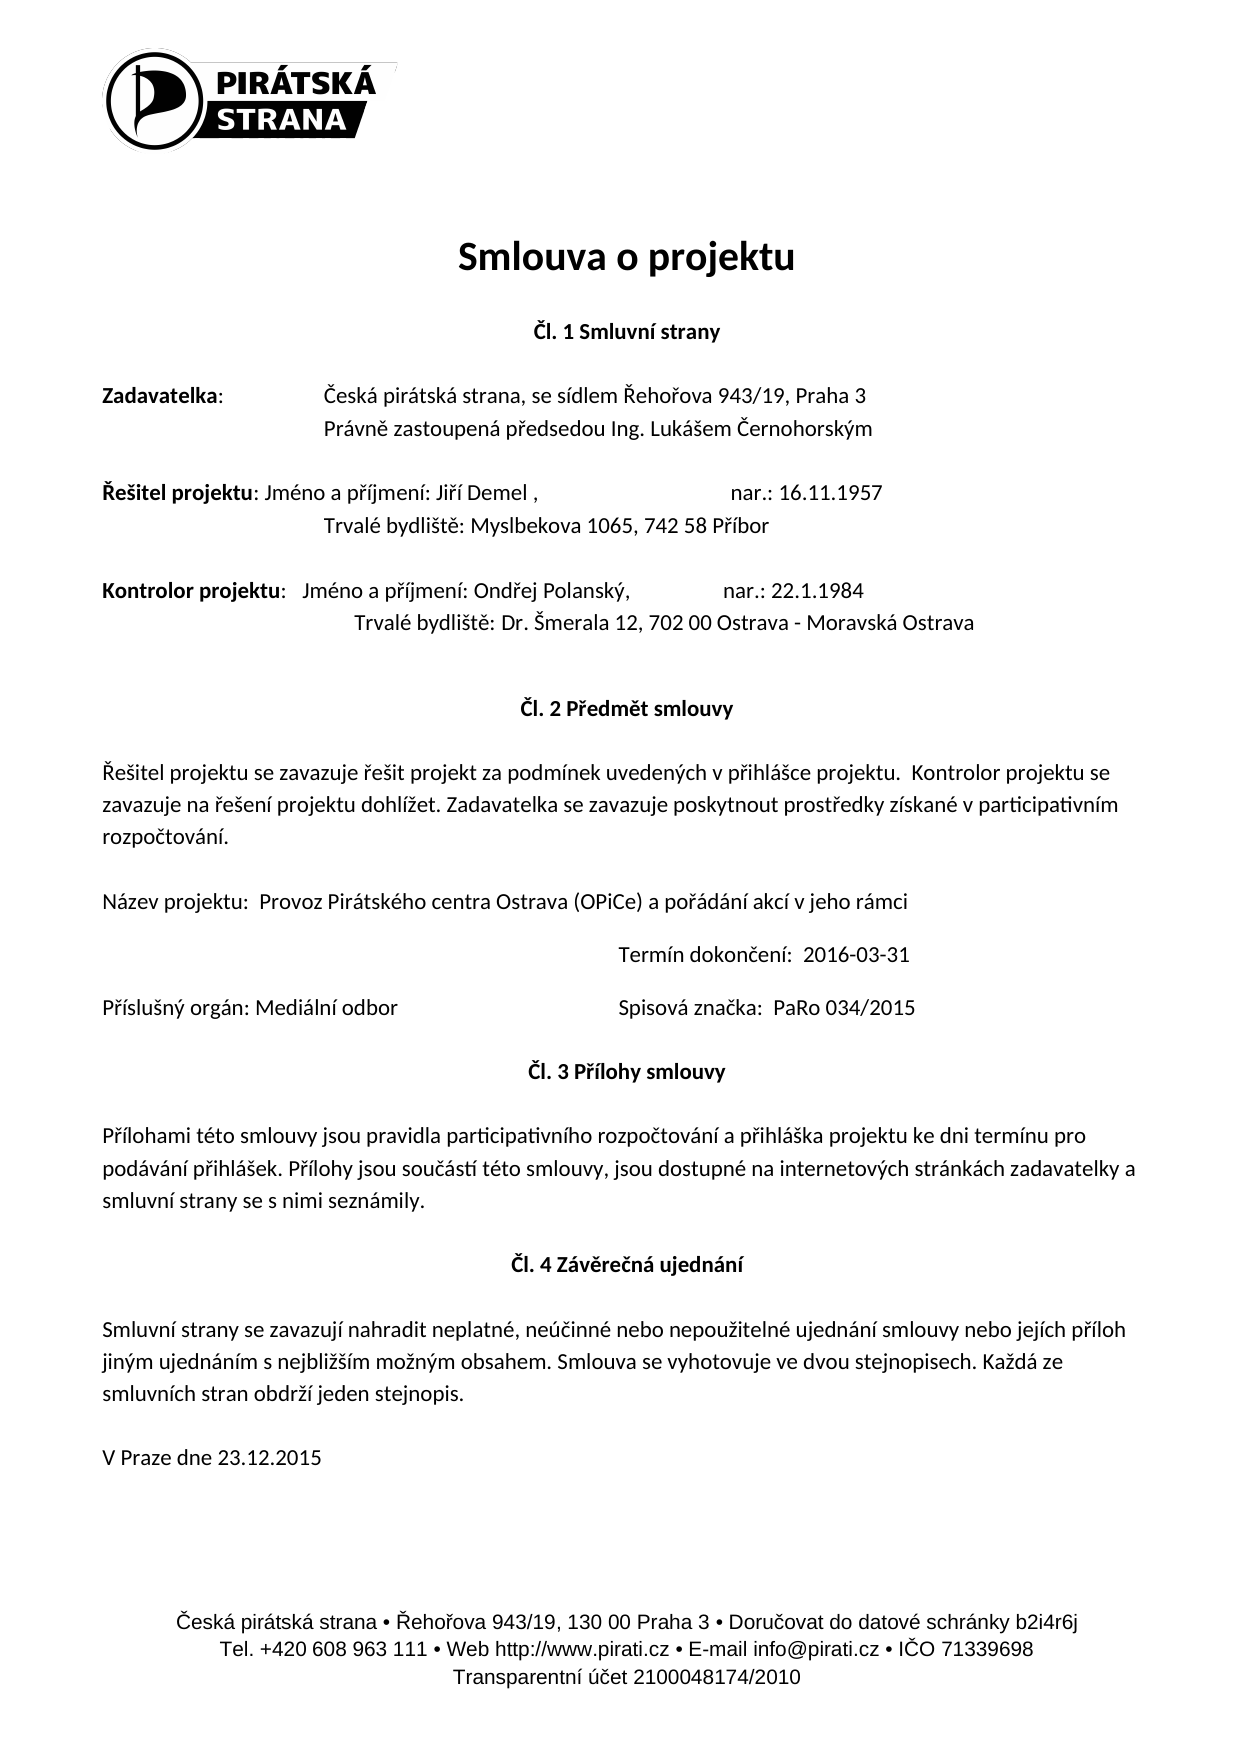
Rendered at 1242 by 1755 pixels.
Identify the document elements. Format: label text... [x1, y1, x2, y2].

text Termín dokončení: 2016-03-31 [102, 940, 1152, 968]
text Příslušný orgán: Mediální odbor Spisová značka: PaRo 034/2015 [102, 993, 1152, 1021]
text Zadavatelka: Česká pirátská strana, se sídlem Řehořova 943/19, Praha 3 [102, 382, 1152, 410]
text Trvalé bydliště: Myslbekova 1065, 742 58 Příbor [102, 511, 1151, 572]
text Čl. 4 Závěrečná ujednání [102, 1250, 1152, 1278]
text Čl. 3 Přílohy smlouvy [102, 1057, 1152, 1085]
text Trvalé bydliště: Dr. Šmerala 12, 702 00 Ostrava - Moravská Ostrava [102, 608, 1152, 637]
text V Praze dne 23.12.2015 [102, 1443, 1152, 1472]
text Kontrolor projektu: Jméno a příjmení: Ondřej Polanský, nar.: 22.1.1984 [102, 576, 1152, 604]
text Řešitel projektu: Jméno a příjmení: Jiří Demel , nar.: 16.11.1957 [102, 478, 1151, 506]
text Smluvní strany se zavazují nahradit neplatné, neúčinné nebo nepoužitelné ujednání smlouvy nebo jejích příloh jiným ujednáním s nejbližším možným obsahem. Smlouva se vyhotovuje ve dvou stejnopisech. Každá ze smluvních stran obdrží jeden stejnopis. [102, 1315, 1152, 1407]
text Čl. 2 Předmět smlouvy [102, 694, 1152, 722]
picture [102, 48, 398, 154]
text Čl. 1 Smluvní strany [102, 317, 1152, 345]
text Smlouva o projektu [102, 230, 1152, 281]
text Řešitel projektu se zavazuje řešit projekt za podmínek uvedených v přihlášce projektu. Kontrolor projektu se zavazuje na řešení projektu dohlížet. Zadavatelka se zavazuje poskytnout prostředky získané v participativním rozpočtování. [102, 758, 1152, 851]
text Název projektu: Provoz Pirátského centra Ostrava (OPiCe) a pořádání akcí v jeho rámci [102, 887, 1152, 915]
text Přílohami této smlouvy jsou pravidla participativního rozpočtování a přihláška projektu ke dni termínu pro podávání přihlášek. Přílohy jsou součástí této smlouvy, jsou dostupné na internetových stránkách zadavatelky a smluvní strany se s nimi seznámily. [102, 1122, 1152, 1214]
text Právně zastoupená předsedou Ing. Lukášem Černohorským [324, 414, 1152, 442]
